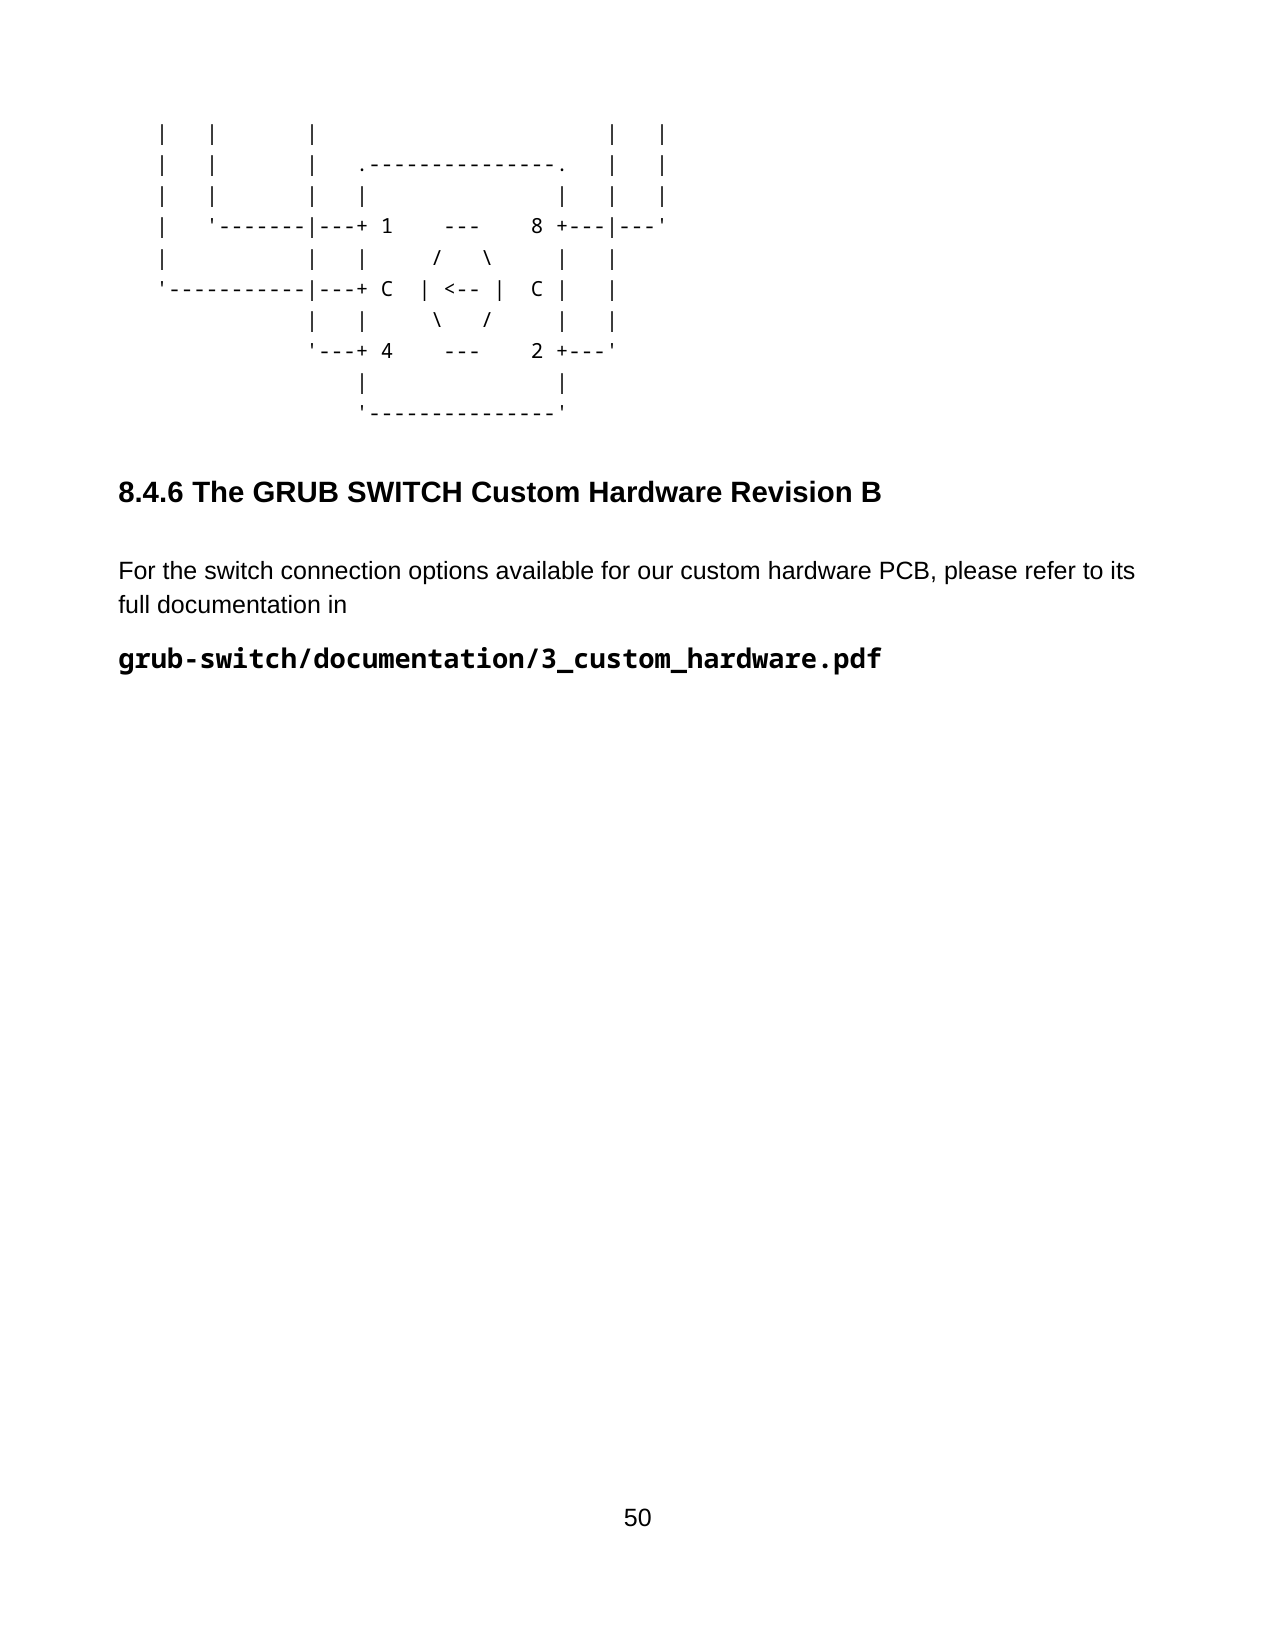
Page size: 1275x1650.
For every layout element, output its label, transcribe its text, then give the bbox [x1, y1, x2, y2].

text | | \ / | | [118, 305, 1157, 333]
text '---+ 4 --- 2 +---' [118, 336, 1157, 364]
text | | | .---------------. | | [118, 149, 1157, 178]
text '-----------|---+ C | <-- | C | | [118, 274, 1157, 302]
text For the switch connection options available for our custom hardware PCB, please refer to its full documentation in [118, 522, 1157, 619]
text | | | | | | | [118, 180, 1157, 209]
text | | | | | [118, 118, 1157, 147]
text '---------------' [118, 398, 1157, 427]
text grub-switch/documentation/3_custom_hardware.pdf [118, 639, 1157, 676]
subtitle The GRUB SWITCH Custom Hardware Revision B [118, 475, 1157, 509]
text | '-------|---+ 1 --- 8 +---|---' [118, 212, 1157, 240]
text | | | / \ | | [118, 243, 1157, 271]
text | | [118, 367, 1157, 396]
